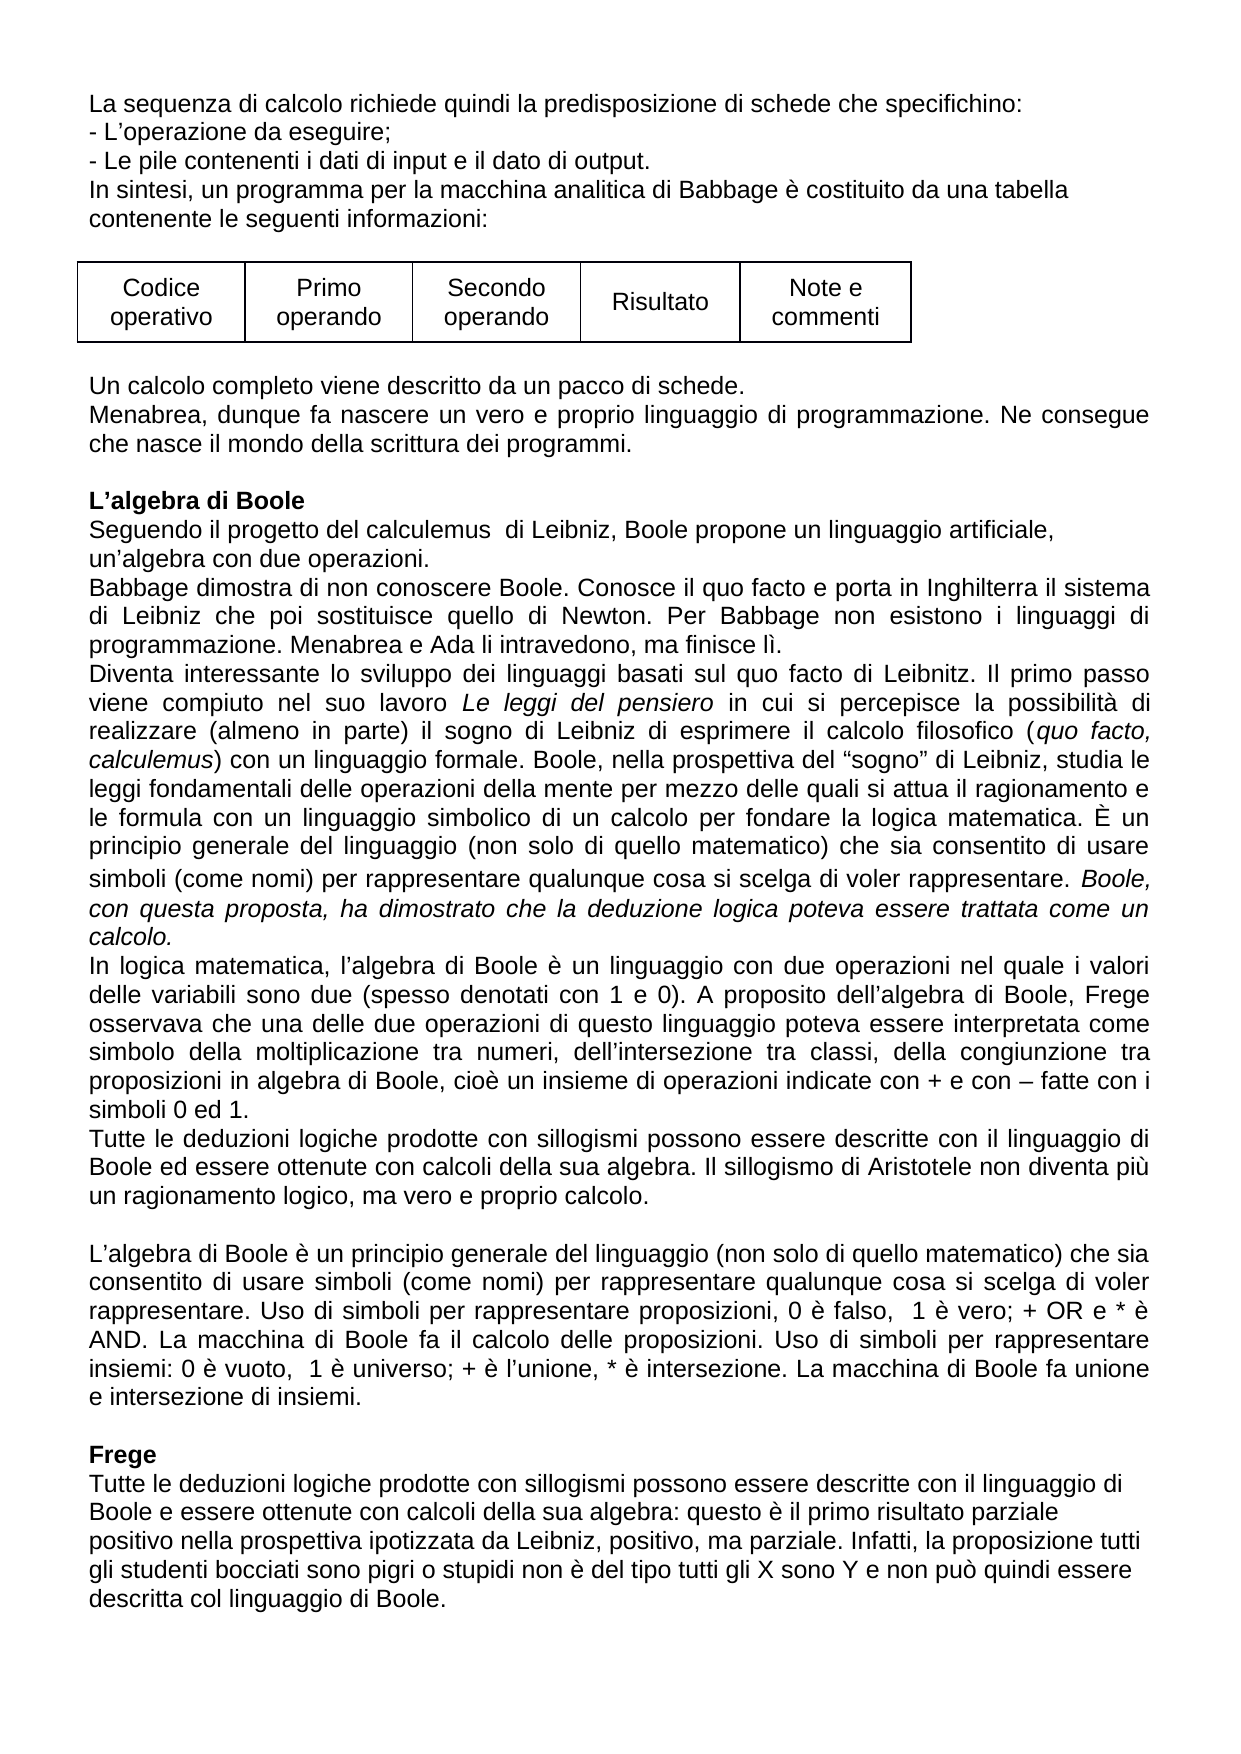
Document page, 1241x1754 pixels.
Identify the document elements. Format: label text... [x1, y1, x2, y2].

text In logica matematica, l’algebra di Boole è un linguaggio con due operazioni nel quale i valori delle variabili sono due (spesso denotati con 1 e 0). A proposito dell’algebra di Boole, Frege osservava che una delle due operazioni di questo linguaggio poteva essere interpretata come simbolo della moltiplicazione tra numeri, dell’intersezione tra classi, della congiunzione tra proposizioni in algebra di Boole, cioè un insieme di operazioni indicate con + e con – fatte con i simboli 0 ed 1. [88, 951, 1152, 1123]
text Un calcolo completo viene descritto da un pacco di schede. [88, 371, 1152, 400]
text L’algebra di Boole [88, 486, 1152, 515]
text Seguendo il progetto del calculemus di Leibniz, Boole propone un linguaggio artificiale, un’algebra con due operazioni. [88, 515, 1152, 572]
table_header Codice operativo [78, 263, 244, 341]
text L’algebra di Boole è un principio generale del linguaggio (non solo di quello matematico) che sia consentito di usare simboli (come nomi) per rappresentare qualunque cosa si scelga di voler rappresentare. Uso di simboli per rappresentare proposizioni, 0 è falso, 1 è vero; + OR e * è AND. La macchina di Boole fa il calcolo delle proposizioni. Uso di simboli per rappresentare insiemi: 0 è vuoto, 1 è universo; + è l’unione, * è intersezione. La macchina di Boole fa unione e intersezione di insiemi. [88, 1238, 1152, 1411]
table_header Risultato [581, 263, 739, 341]
table_header Secondo operando [413, 263, 580, 341]
text - Le pile contenenti i dati di input e il dato di output. [88, 146, 1152, 175]
table_header Primo operando [246, 263, 412, 341]
table_header Note e commenti [741, 263, 910, 341]
text Diventa interessante lo sviluppo dei linguaggi basati sul quo facto di Leibnitz. Il primo passo viene compiuto nel suo lavoro Le leggi del pensiero in cui si percepisce la possibilità di realizzare (almeno in parte) il sogno di Leibniz di esprimere il calcolo filosofico (quo facto, calculemus) con un linguaggio formale. Boole, nella prospettiva del “sogno” di Leibniz, studia le leggi fondamentali delle operazioni della mente per mezzo delle quali si attua il ragionamento e le formula con un linguaggio simbolico di un calcolo per fondare la logica matematica. È un principio generale del linguaggio (non solo di quello matematico) che sia consentito di usare simboli (come nomi) per rappresentare qualunque cosa si scelga di voler rappresentare. Boole, con questa proposta, ha dimostrato che la deduzione logica poteva essere trattata come un calcolo. [88, 659, 1152, 951]
text In sintesi, un programma per la macchina analitica di Babbage è costituito da una tabella contenente le seguenti informazioni: [88, 175, 1152, 232]
text Babbage dimostra di non conoscere Boole. Conosce il quo facto e porta in Inghilterra il sistema di Leibniz che poi sostituisce quello di Newton. Per Babbage non esistono i linguaggi di programmazione. Menabrea e Ada li intravedono, ma finisce lì. [88, 572, 1152, 659]
text Frege [88, 1440, 1152, 1468]
text La sequenza di calcolo richiede quindi la predisposizione di schede che specifichino: [88, 88, 1152, 117]
text Tutte le deduzioni logiche prodotte con sillogismi possono essere descritte con il linguaggio di Boole e essere ottenute con calcoli della sua algebra: questo è il primo risultato parziale positivo nella prospettiva ipotizzata da Leibniz, positivo, ma parziale. Infatti, la proposizione tutti gli studenti bocciati sono pigri o stupidi non è del tipo tutti gli X sono Y e non può quindi essere descritta col linguaggio di Boole. [88, 1468, 1152, 1612]
text - L’operazione da eseguire; [88, 117, 1152, 146]
text Menabrea, dunque fa nascere un vero e proprio linguaggio di programmazione. Ne consegue che nasce il mondo della scrittura dei programmi. [88, 400, 1152, 457]
text Tutte le deduzioni logiche prodotte con sillogismi possono essere descritte con il linguaggio di Boole ed essere ottenute con calcoli della sua algebra. Il sillogismo di Aristotele non diventa più un ragionamento logico, ma vero e proprio calcolo. [88, 1123, 1152, 1210]
